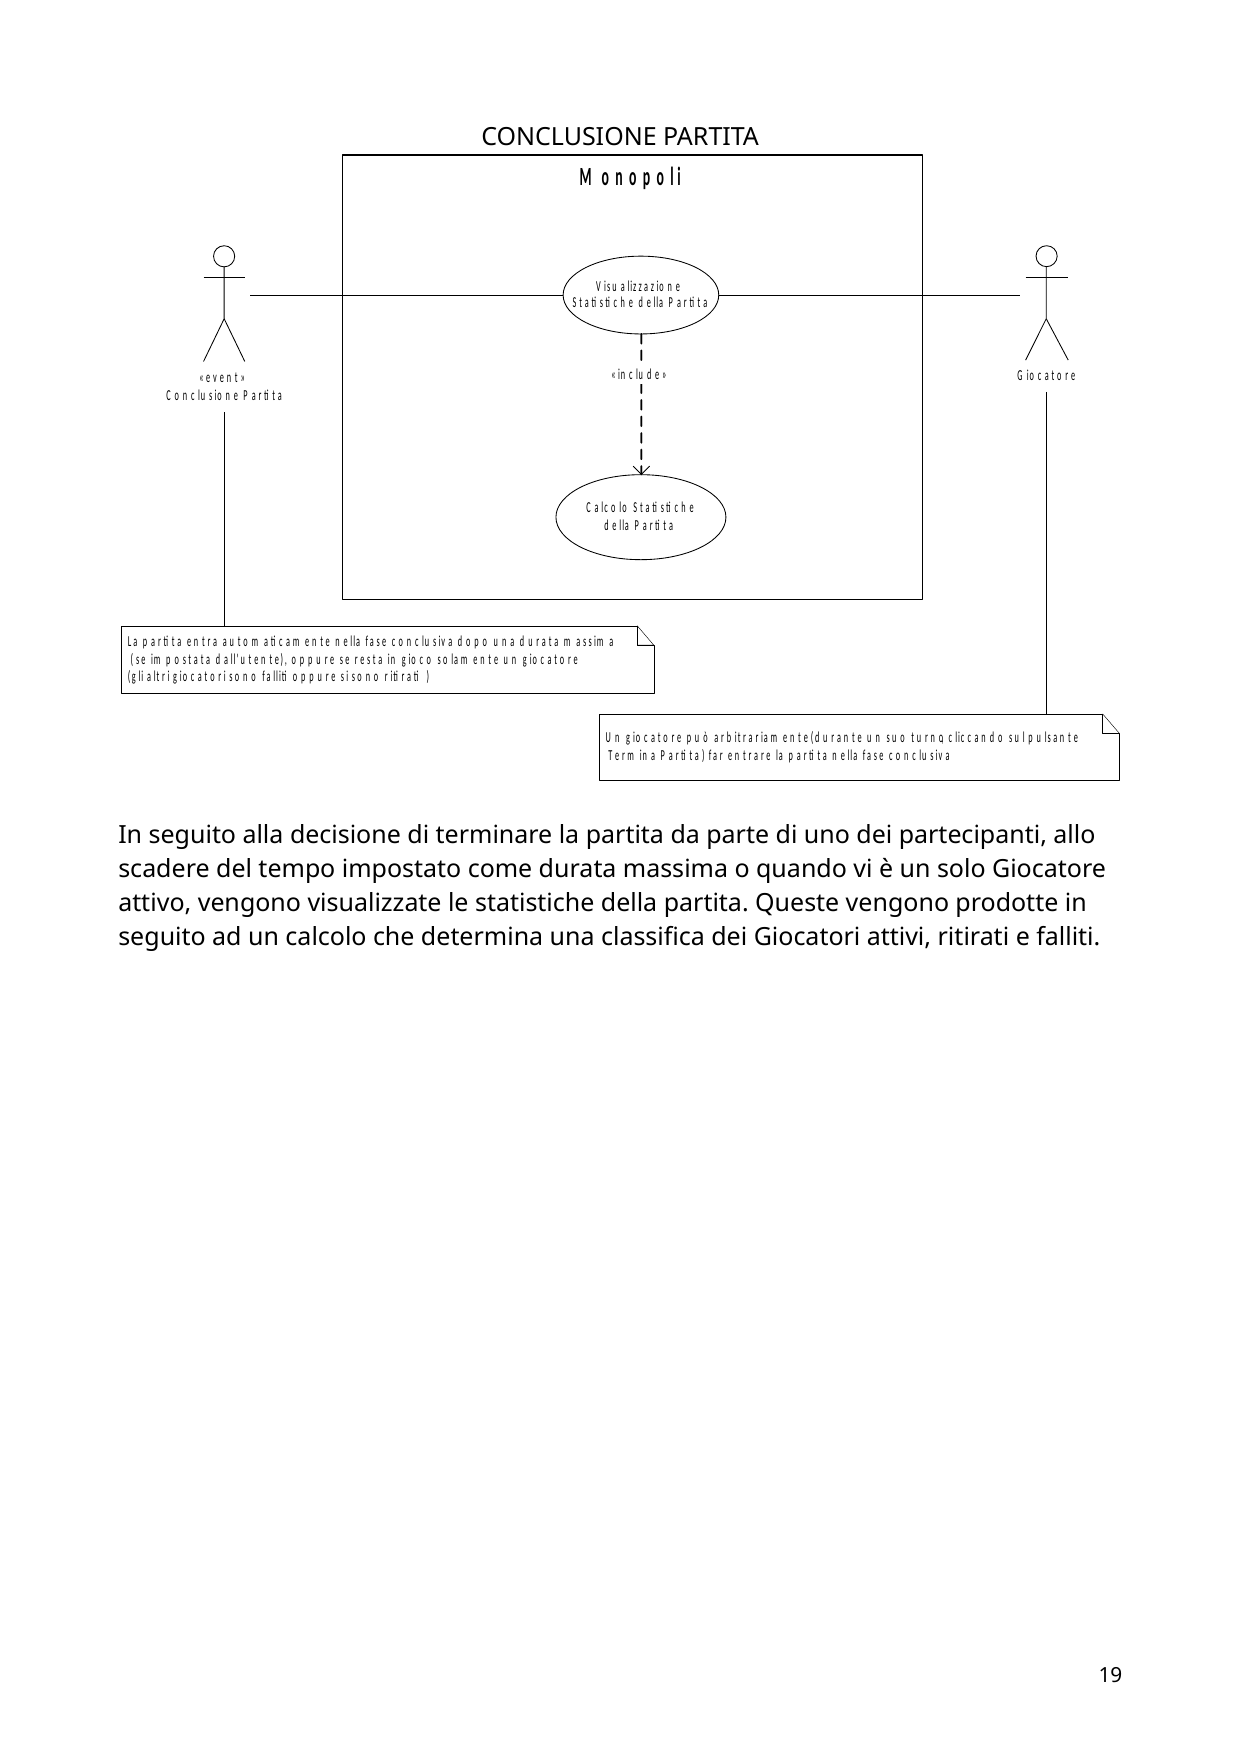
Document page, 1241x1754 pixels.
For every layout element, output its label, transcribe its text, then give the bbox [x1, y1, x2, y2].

text CONCLUSIONE PARTITA [118, 118, 1122, 152]
text In seguito alla decisione di terminare la partita da parte di uno dei partecipanti, allo scadere del tempo impostato come durata massima o quando vi è un solo Giocatore attivo, vengono visualizzate le statistiche della partita. Queste vengono prodotte in seguito ad un calcolo che determina una classifica dei Giocatori attivi, ritirati e falliti. [118, 816, 1122, 953]
